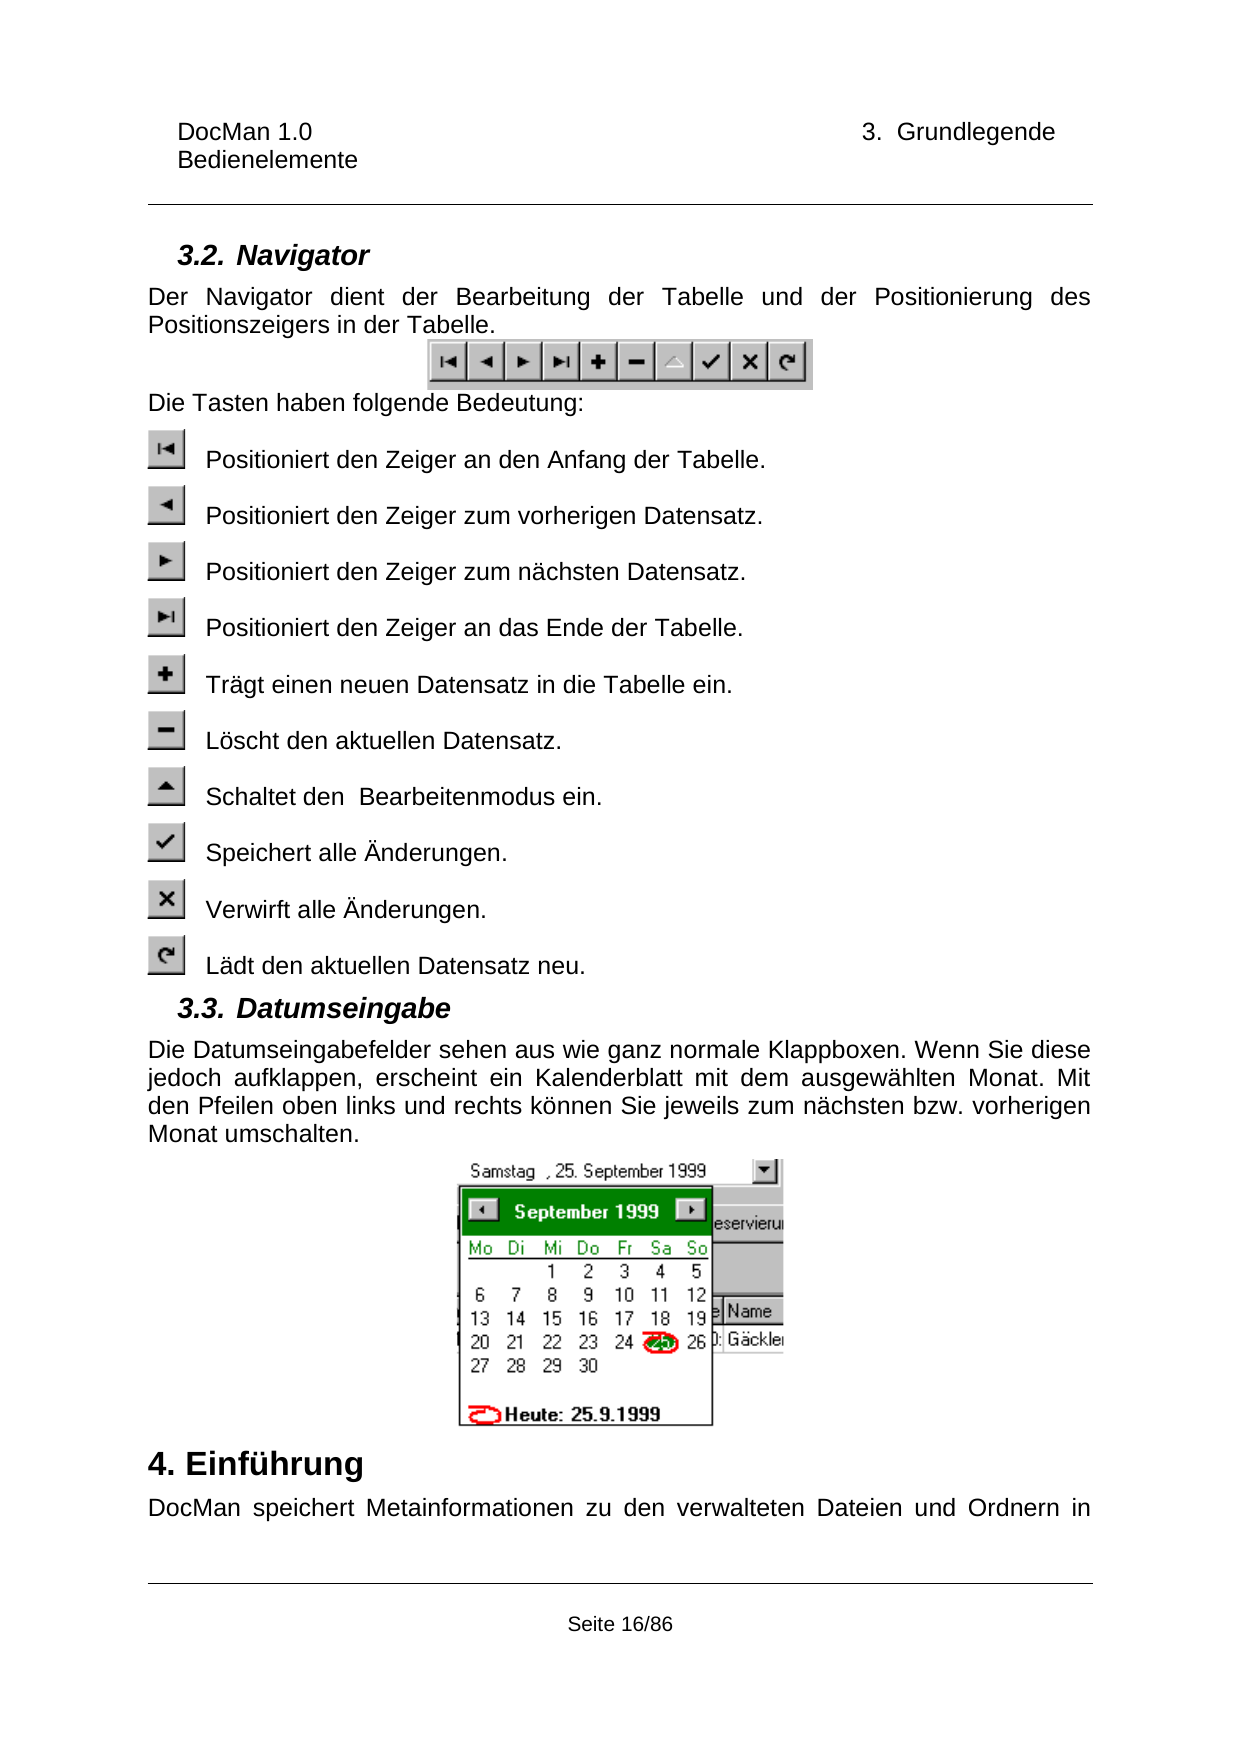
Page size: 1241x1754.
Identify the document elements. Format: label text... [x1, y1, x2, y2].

subtitle Navigator [177, 239, 1093, 272]
text Die Datumseingabefelder sehen aus wie ganz normale Klappboxen. Wenn Sie diese jedoch aufklappen, erscheint ein Kalenderblatt mit dem ausgewählten Monat. Mit den Pfeilen oben links und rechts können Sie jeweils zum nächsten bzw. vorherigen Monat umschalten. [148, 1036, 1093, 1148]
text Löscht den aktuellen Datensatz. [148, 710, 1093, 755]
subtitle Einführung [148, 1445, 1093, 1482]
text Schaltet den Bearbeitenmodus ein. [148, 767, 1093, 811]
text Speichert alle Änderungen. [148, 823, 1093, 867]
text Positioniert den Zeiger zum nächsten Datensatz. [148, 542, 1093, 586]
picture [456, 1159, 784, 1434]
text Der Navigator dient der Bearbeitung der Tabelle und der Positionierung des Positionszeigers in der Tabelle. [148, 283, 1093, 339]
text Verwirft alle Änderungen. [148, 879, 1093, 924]
text Die Tasten haben folgende Bedeutung: [148, 351, 1093, 417]
subtitle Datumseingabe [177, 992, 1093, 1024]
text Positioniert den Zeiger an den Anfang der Tabelle. [148, 429, 1093, 474]
text Lädt den aktuellen Datensatz neu. [148, 935, 1093, 980]
text Trägt einen neuen Datensatz in die Tabelle ein. [148, 654, 1093, 699]
picture [427, 339, 813, 390]
text Positioniert den Zeiger an das Ende der Tabelle. [148, 598, 1093, 642]
text DocMan speichert Metainformationen zu den verwalteten Dateien und Ordnern in [148, 1494, 1093, 1522]
text Positioniert den Zeiger zum vorherigen Datensatz. [148, 485, 1093, 530]
